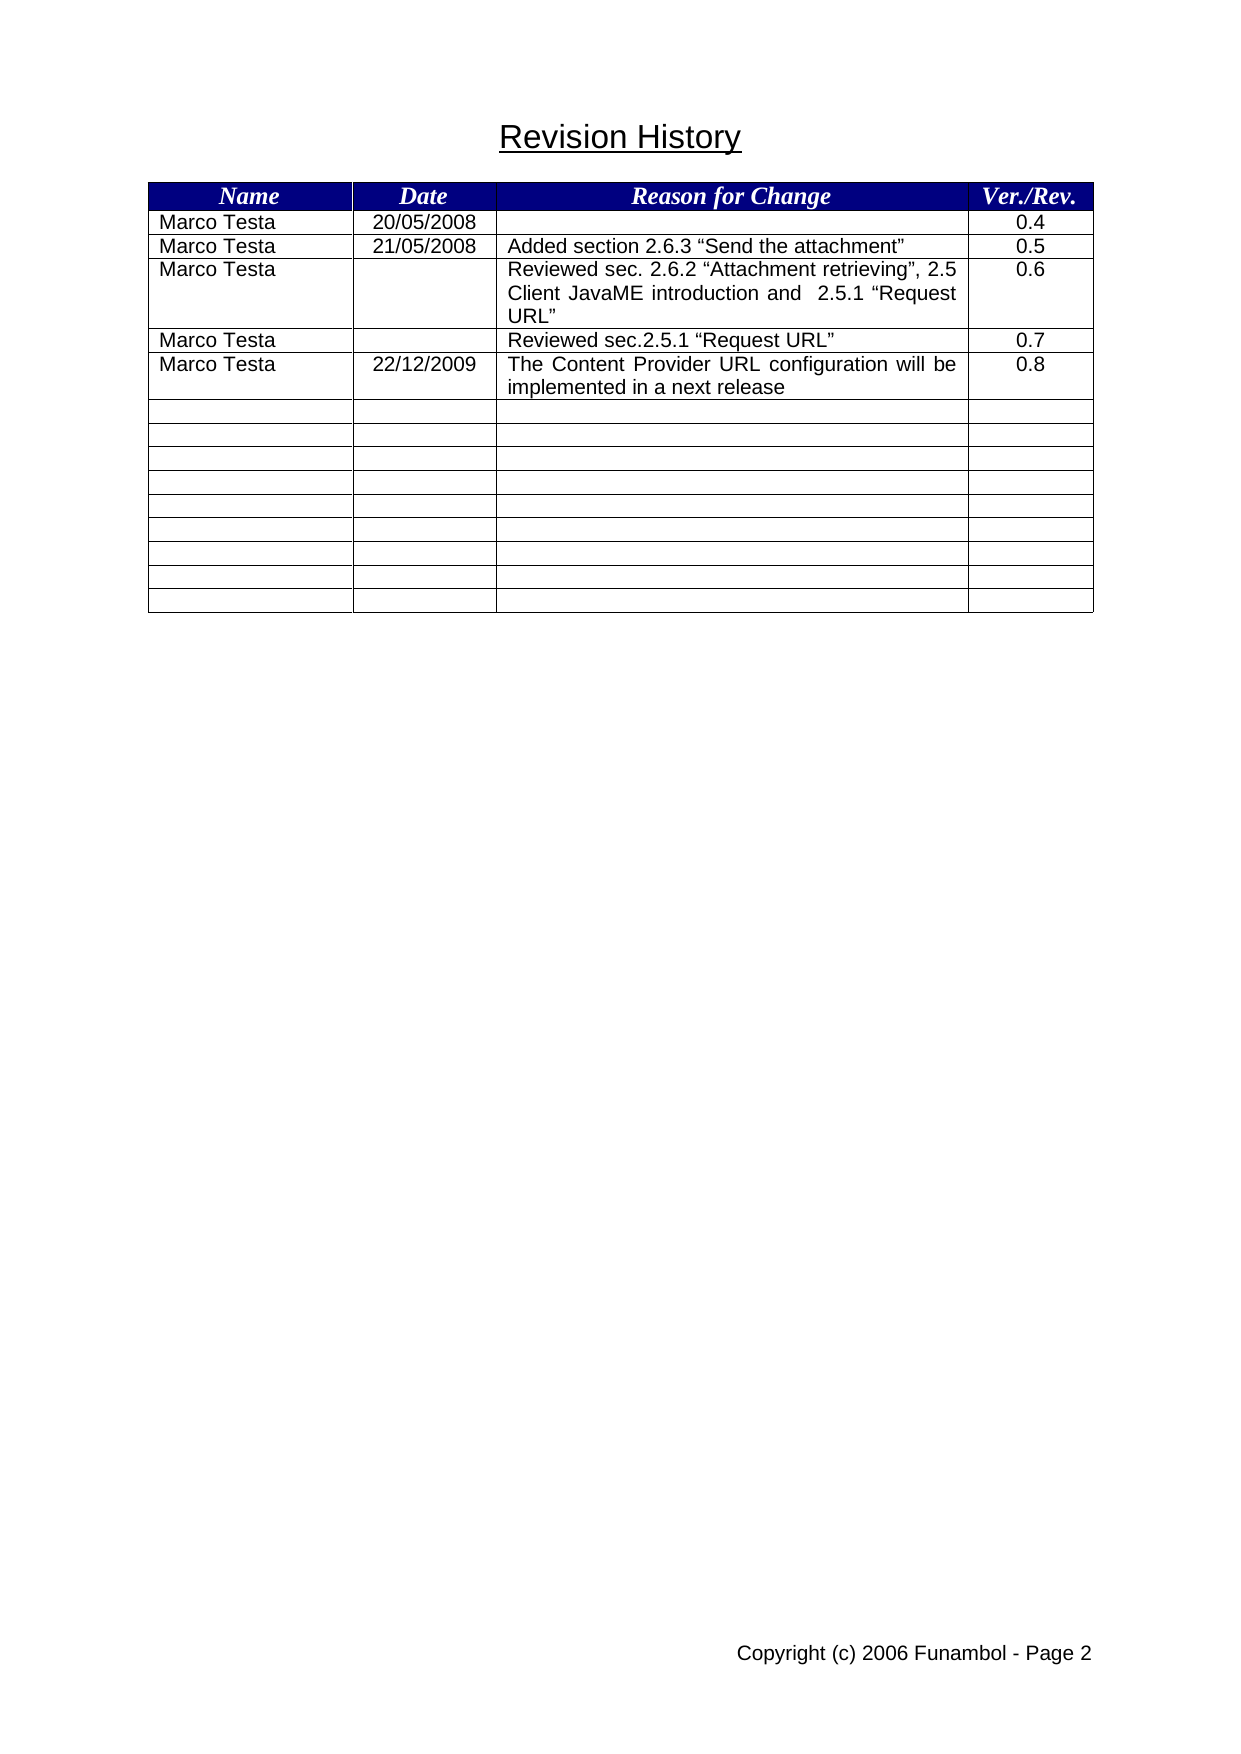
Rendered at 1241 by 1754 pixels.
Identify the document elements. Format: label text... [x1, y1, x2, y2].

table_cell [497, 495, 968, 517]
table_cell [149, 589, 352, 612]
table_cell Reviewed sec. 2.6.2 “Attachment retrieving”, 2.5 Client JavaME introduction and 2.5.1 “Request URL” [497, 259, 968, 328]
table_cell 0.7 [969, 329, 1093, 352]
table_cell [354, 471, 496, 494]
table_header Reason for Change [497, 183, 968, 210]
table_cell 0.8 [969, 353, 1093, 399]
table_cell 22/12/2009 [354, 353, 496, 399]
table_header Ver./Rev. [969, 183, 1093, 210]
table_cell [149, 495, 352, 517]
table_cell [969, 424, 1093, 446]
table_cell [497, 400, 968, 423]
table_cell Marco Testa [149, 329, 352, 352]
table_cell [969, 400, 1093, 423]
table_cell 0.6 [969, 259, 1093, 328]
table_cell [354, 566, 496, 588]
table_cell 0.5 [969, 235, 1093, 258]
table_cell [497, 566, 968, 588]
table_cell [354, 259, 496, 328]
table_cell [354, 542, 496, 565]
table_cell 21/05/2008 [354, 235, 496, 258]
table_header Date [354, 183, 496, 210]
table_cell Added section 2.6.3 “Send the attachment” [497, 235, 968, 258]
table_cell Marco Testa [149, 211, 352, 234]
table_cell [497, 471, 968, 494]
table_cell Marco Testa [149, 235, 352, 258]
table_cell 20/05/2008 [354, 211, 496, 234]
table_cell 0.4 [969, 211, 1093, 234]
table_cell [149, 400, 352, 423]
table_cell [354, 329, 496, 352]
table_cell [497, 211, 968, 234]
table_cell [969, 471, 1093, 494]
table_cell [497, 542, 968, 565]
table_cell Marco Testa [149, 259, 352, 328]
table_cell The Content Provider URL configuration will be implemented in a next release [497, 353, 968, 399]
table_cell [497, 424, 968, 446]
table_cell [969, 589, 1093, 612]
table_cell [149, 566, 352, 588]
table_header Name [149, 183, 352, 210]
table_cell Marco Testa [149, 353, 352, 399]
table_cell [969, 518, 1093, 541]
table_cell [497, 518, 968, 541]
table_cell [969, 566, 1093, 588]
table_cell [354, 589, 496, 612]
table_cell [354, 495, 496, 517]
table_cell [354, 400, 496, 423]
table_cell [149, 424, 352, 446]
table_cell [149, 471, 352, 494]
table_cell [969, 495, 1093, 517]
table_cell [149, 518, 352, 541]
table_cell [354, 447, 496, 470]
table_cell [354, 518, 496, 541]
table_cell [149, 542, 352, 565]
table_cell [354, 424, 496, 446]
text Revision History [148, 118, 1093, 156]
table_cell [969, 542, 1093, 565]
table_cell [969, 447, 1093, 470]
table_cell [149, 447, 352, 470]
table_cell [497, 447, 968, 470]
table_cell Reviewed sec.2.5.1 “Request URL” [497, 329, 968, 352]
table_cell [497, 589, 968, 612]
